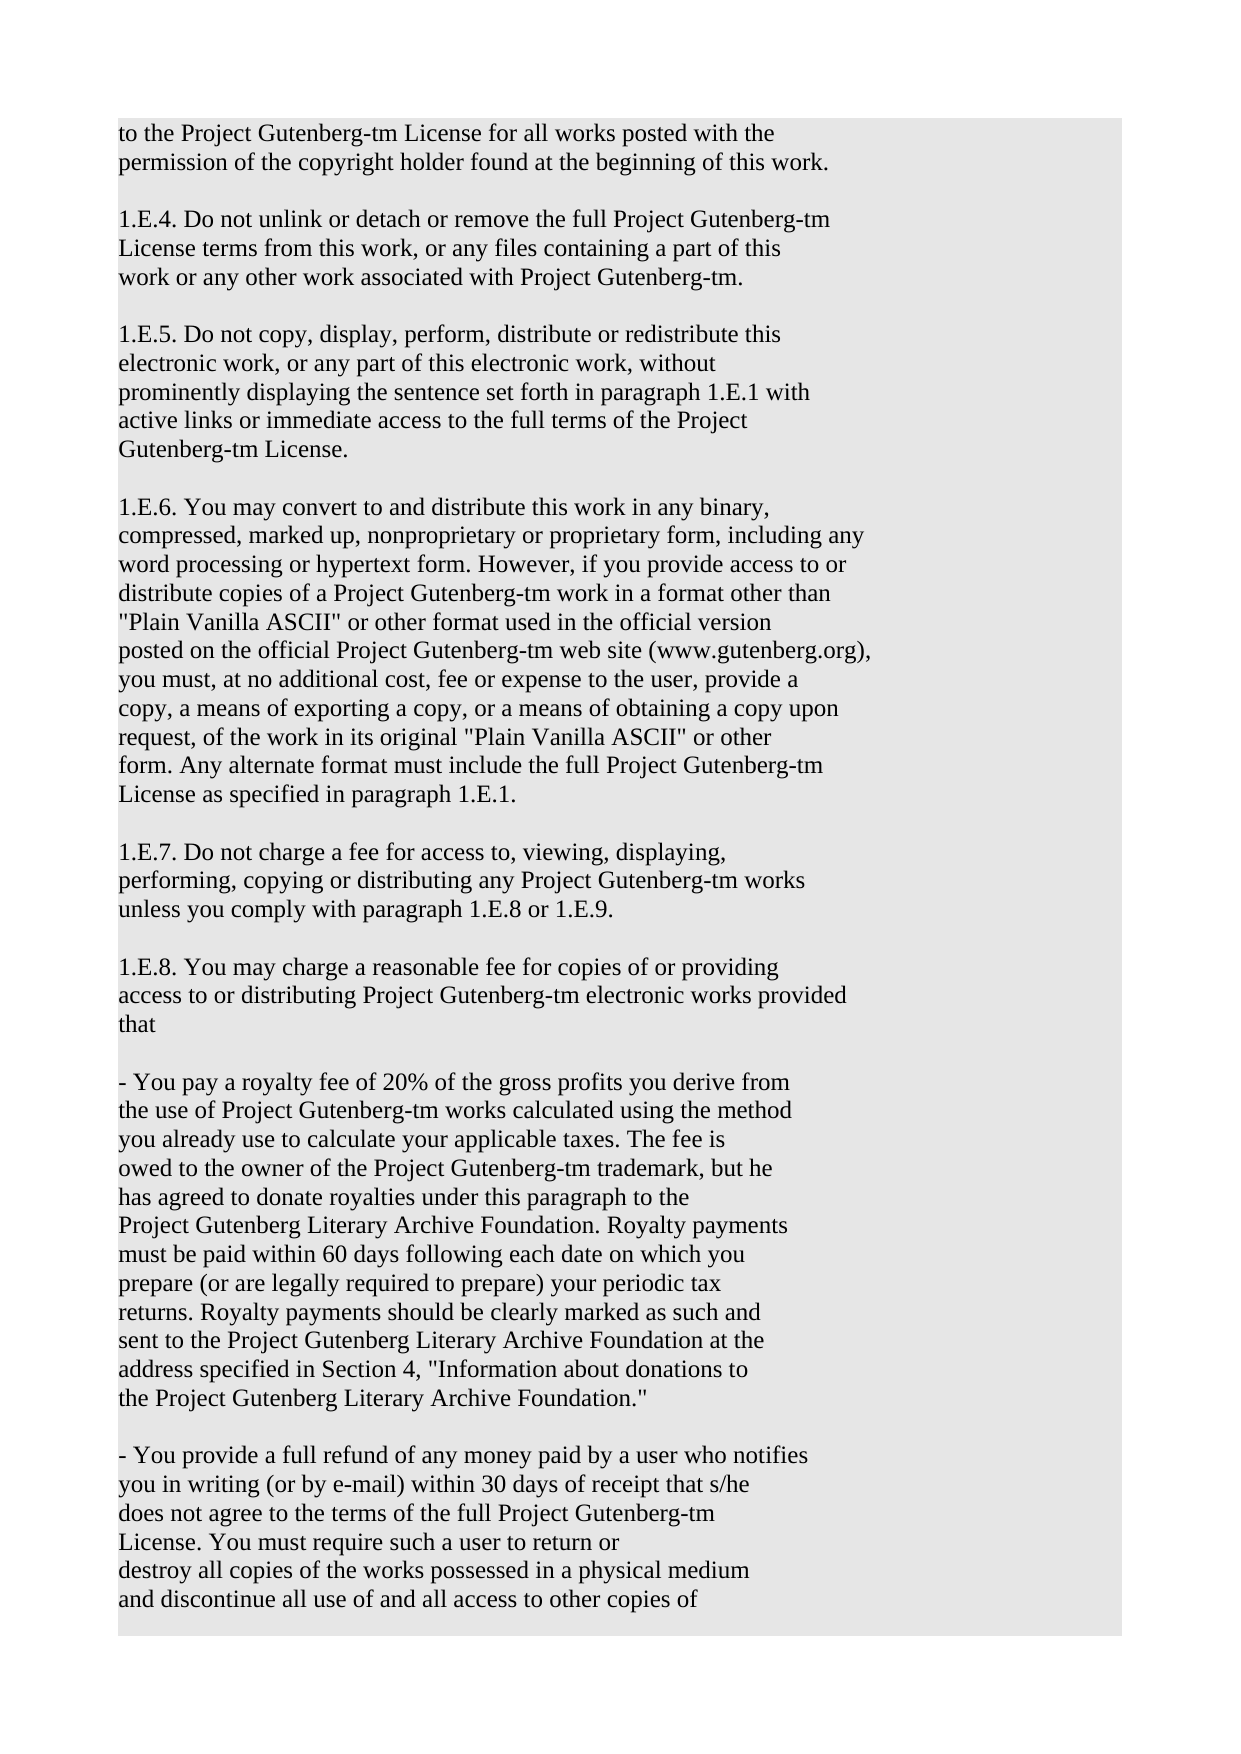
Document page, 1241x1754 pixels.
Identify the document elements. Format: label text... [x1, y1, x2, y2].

text the Project Gutenberg Literary Archive Foundation." [118, 1383, 1122, 1412]
text you must, at no additional cost, fee or expense to the user, provide a [118, 664, 1122, 693]
text address specified in Section 4, "Information about donations to [118, 1354, 1122, 1383]
text copy, a means of exporting a copy, or a means of obtaining a copy upon [118, 693, 1122, 722]
text must be paid within 60 days following each date on which you [118, 1239, 1122, 1268]
text 1.E.6. You may convert to and distribute this work in any binary, [118, 492, 1122, 521]
text prominently displaying the sentence set forth in paragraph 1.E.1 with [118, 377, 1122, 406]
text permission of the copyright holder found at the beginning of this work. [118, 147, 1122, 176]
text to the Project Gutenberg-tm License for all works posted with the [118, 118, 1122, 147]
text electronic work, or any part of this electronic work, without [118, 348, 1122, 377]
text Gutenberg-tm License. [118, 434, 1122, 463]
text 1.E.5. Do not copy, display, perform, distribute or redistribute this [118, 319, 1122, 348]
text performing, copying or distributing any Project Gutenberg-tm works [118, 866, 1122, 894]
text posted on the official Project Gutenberg-tm web site (www.gutenberg.org), [118, 636, 1122, 664]
text "Plain Vanilla ASCII" or other format used in the official version [118, 607, 1122, 636]
text - You provide a full refund of any money paid by a user who notifies [118, 1441, 1122, 1469]
text you already use to calculate your applicable taxes. The fee is [118, 1124, 1122, 1153]
text that [118, 1009, 1122, 1038]
text destroy all copies of the works possessed in a physical medium [118, 1556, 1122, 1584]
text License terms from this work, or any files containing a part of this [118, 233, 1122, 262]
text word processing or hypertext form. However, if you provide access to or [118, 549, 1122, 578]
text 1.E.4. Do not unlink or detach or remove the full Project Gutenberg-tm [118, 204, 1122, 233]
text prepare (or are legally required to prepare) your periodic tax [118, 1268, 1122, 1297]
text sent to the Project Gutenberg Literary Archive Foundation at the [118, 1326, 1122, 1354]
text access to or distributing Project Gutenberg-tm electronic works provided [118, 981, 1122, 1009]
text distribute copies of a Project Gutenberg-tm work in a format other than [118, 578, 1122, 607]
text returns. Royalty payments should be clearly marked as such and [118, 1297, 1122, 1326]
text has agreed to donate royalties under this paragraph to the [118, 1182, 1122, 1211]
text request, of the work in its original "Plain Vanilla ASCII" or other [118, 722, 1122, 751]
text 1.E.7. Do not charge a fee for access to, viewing, displaying, [118, 837, 1122, 866]
text compressed, marked up, nonproprietary or proprietary form, including any [118, 521, 1122, 549]
text unless you comply with paragraph 1.E.8 or 1.E.9. [118, 894, 1122, 923]
text License as specified in paragraph 1.E.1. [118, 779, 1122, 808]
text you in writing (or by e-mail) within 30 days of receipt that s/he [118, 1469, 1122, 1498]
text - You pay a royalty fee of 20% of the gross profits you derive from [118, 1067, 1122, 1096]
text the use of Project Gutenberg-tm works calculated using the method [118, 1096, 1122, 1124]
text and discontinue all use of and all access to other copies of [118, 1584, 1122, 1613]
text does not agree to the terms of the full Project Gutenberg-tm [118, 1498, 1122, 1527]
text Project Gutenberg Literary Archive Foundation. Royalty payments [118, 1211, 1122, 1239]
text form. Any alternate format must include the full Project Gutenberg-tm [118, 751, 1122, 779]
text 1.E.8. You may charge a reasonable fee for copies of or providing [118, 952, 1122, 981]
text License. You must require such a user to return or [118, 1527, 1122, 1556]
text owed to the owner of the Project Gutenberg-tm trademark, but he [118, 1153, 1122, 1182]
text active links or immediate access to the full terms of the Project [118, 406, 1122, 434]
text work or any other work associated with Project Gutenberg-tm. [118, 262, 1122, 291]
